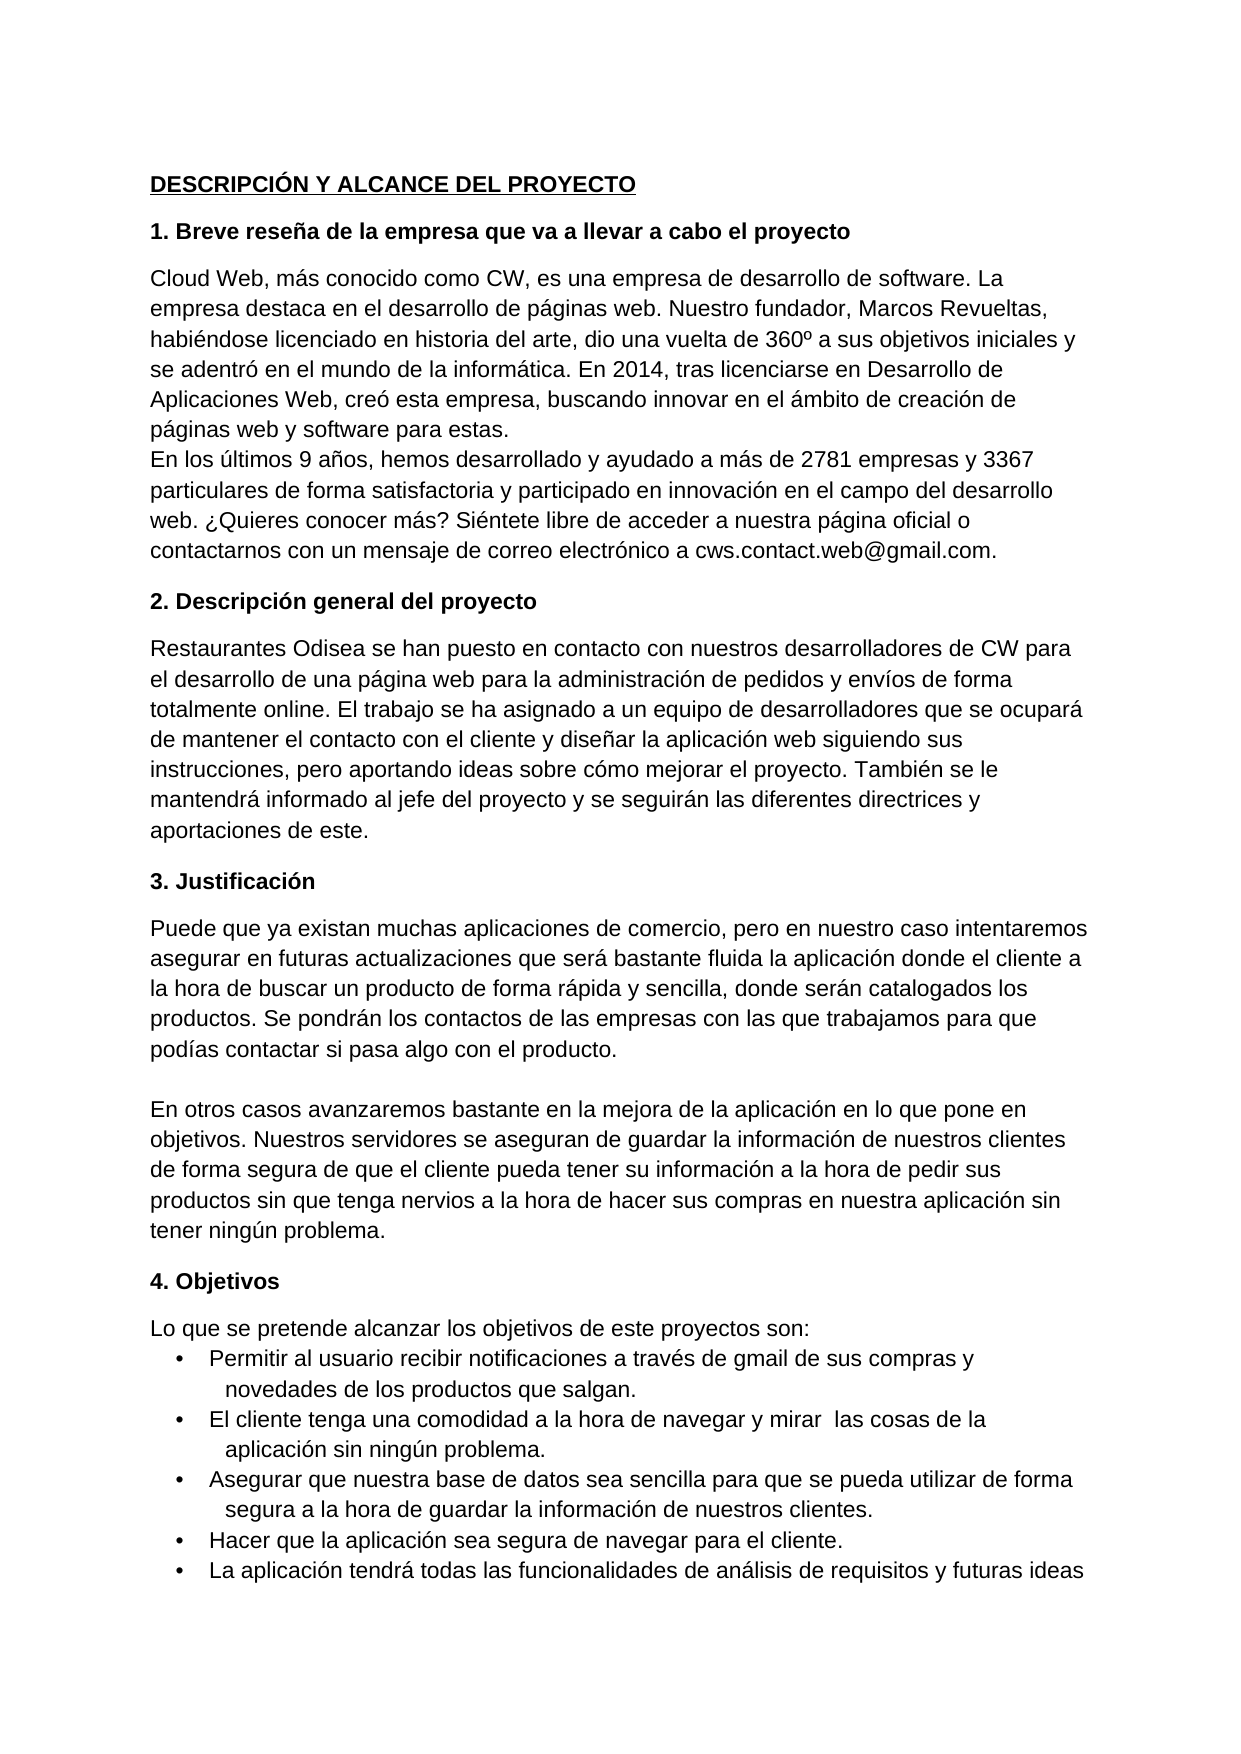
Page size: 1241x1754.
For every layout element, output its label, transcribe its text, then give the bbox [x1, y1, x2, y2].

text novedades de los productos que salgan. [150, 1376, 1090, 1402]
text Puede que ya existan muchas aplicaciones de comercio, pero en nuestro caso intentaremos asegurar en futuras actualizaciones que será bastante fluida la aplicación donde el cliente a la hora de buscar un producto de forma rápida y sencilla, donde serán catalogados los productos. Se pondrán los contactos de las empresas con las que trabajamos para que podías contactar si pasa algo con el producto. [150, 915, 1090, 1062]
text 1. Breve reseña de la empresa que va a llevar a cabo el proyecto [150, 218, 1090, 244]
text aplicación sin ningún problema. [150, 1436, 1090, 1462]
text • La aplicación tendrá todas las funcionalidades de análisis de requisitos y futuras ideas [150, 1557, 1090, 1583]
text 2. Descripción general del proyecto [150, 588, 1090, 614]
text segura a la hora de guardar la información de nuestros clientes. [150, 1496, 1090, 1523]
text En los últimos 9 años, hemos desarrollado y ayudado a más de 2781 empresas y 3367 particulares de forma satisfactoria y participado en innovación en el campo del desarrollo web. ¿Quieres conocer más? Siéntete libre de acceder a nuestra página oficial o contactarnos con un mensaje de correo electrónico a cws.contact.web@gmail.com. [150, 446, 1090, 563]
text En otros casos avanzaremos bastante en la mejora de la aplicación en lo que pone en objetivos. Nuestros servidores se aseguran de guardar la información de nuestros clientes de forma segura de que el cliente pueda tener su información a la hora de pedir sus productos sin que tenga nervios a la hora de hacer sus compras en nuestra aplicación sin tener ningún problema. [150, 1096, 1090, 1243]
text 3. Justificación [150, 868, 1090, 894]
text Cloud Web, más conocido como CW, es una empresa de desarrollo de software. La empresa destaca en el desarrollo de páginas web. Nuestro fundador, Marcos Revueltas, habiéndose licenciado en historia del arte, dio una vuelta de 360º a sus objetivos iniciales y se adentró en el mundo de la informática. En 2014, tras licenciarse en Desarrollo de Aplicaciones Web, creó esta empresa, buscando innovar en el ámbito de creación de páginas web y software para estas. [150, 265, 1090, 443]
text • El cliente tenga una comodidad a la hora de navegar y mirar las cosas de la [150, 1406, 1090, 1432]
text • Permitir al usuario recibir notificaciones a través de gmail de sus compras y [150, 1345, 1090, 1372]
text Restaurantes Odisea se han puesto en contacto con nuestros desarrolladores de CW para el desarrollo de una página web para la administración de pedidos y envíos de forma totalmente online. El trabajo se ha asignado a un equipo de desarrolladores que se ocupará de mantener el contacto con el cliente y diseñar la aplicación web siguiendo sus instrucciones, pero aportando ideas sobre cómo mejorar el proyecto. También se le mantendrá informado al jefe del proyecto y se seguirán las diferentes directrices y aportaciones de este. [150, 635, 1090, 843]
text DESCRIPCIÓN Y ALCANCE DEL PROYECTO [150, 171, 1090, 197]
text • Hacer que la aplicación sea segura de navegar para el cliente. [150, 1527, 1090, 1553]
text 4. Objetivos [150, 1268, 1090, 1294]
text Lo que se pretende alcanzar los objetivos de este proyectos son: [150, 1315, 1090, 1341]
text • Asegurar que nuestra base de datos sea sencilla para que se pueda utilizar de forma [150, 1466, 1090, 1492]
